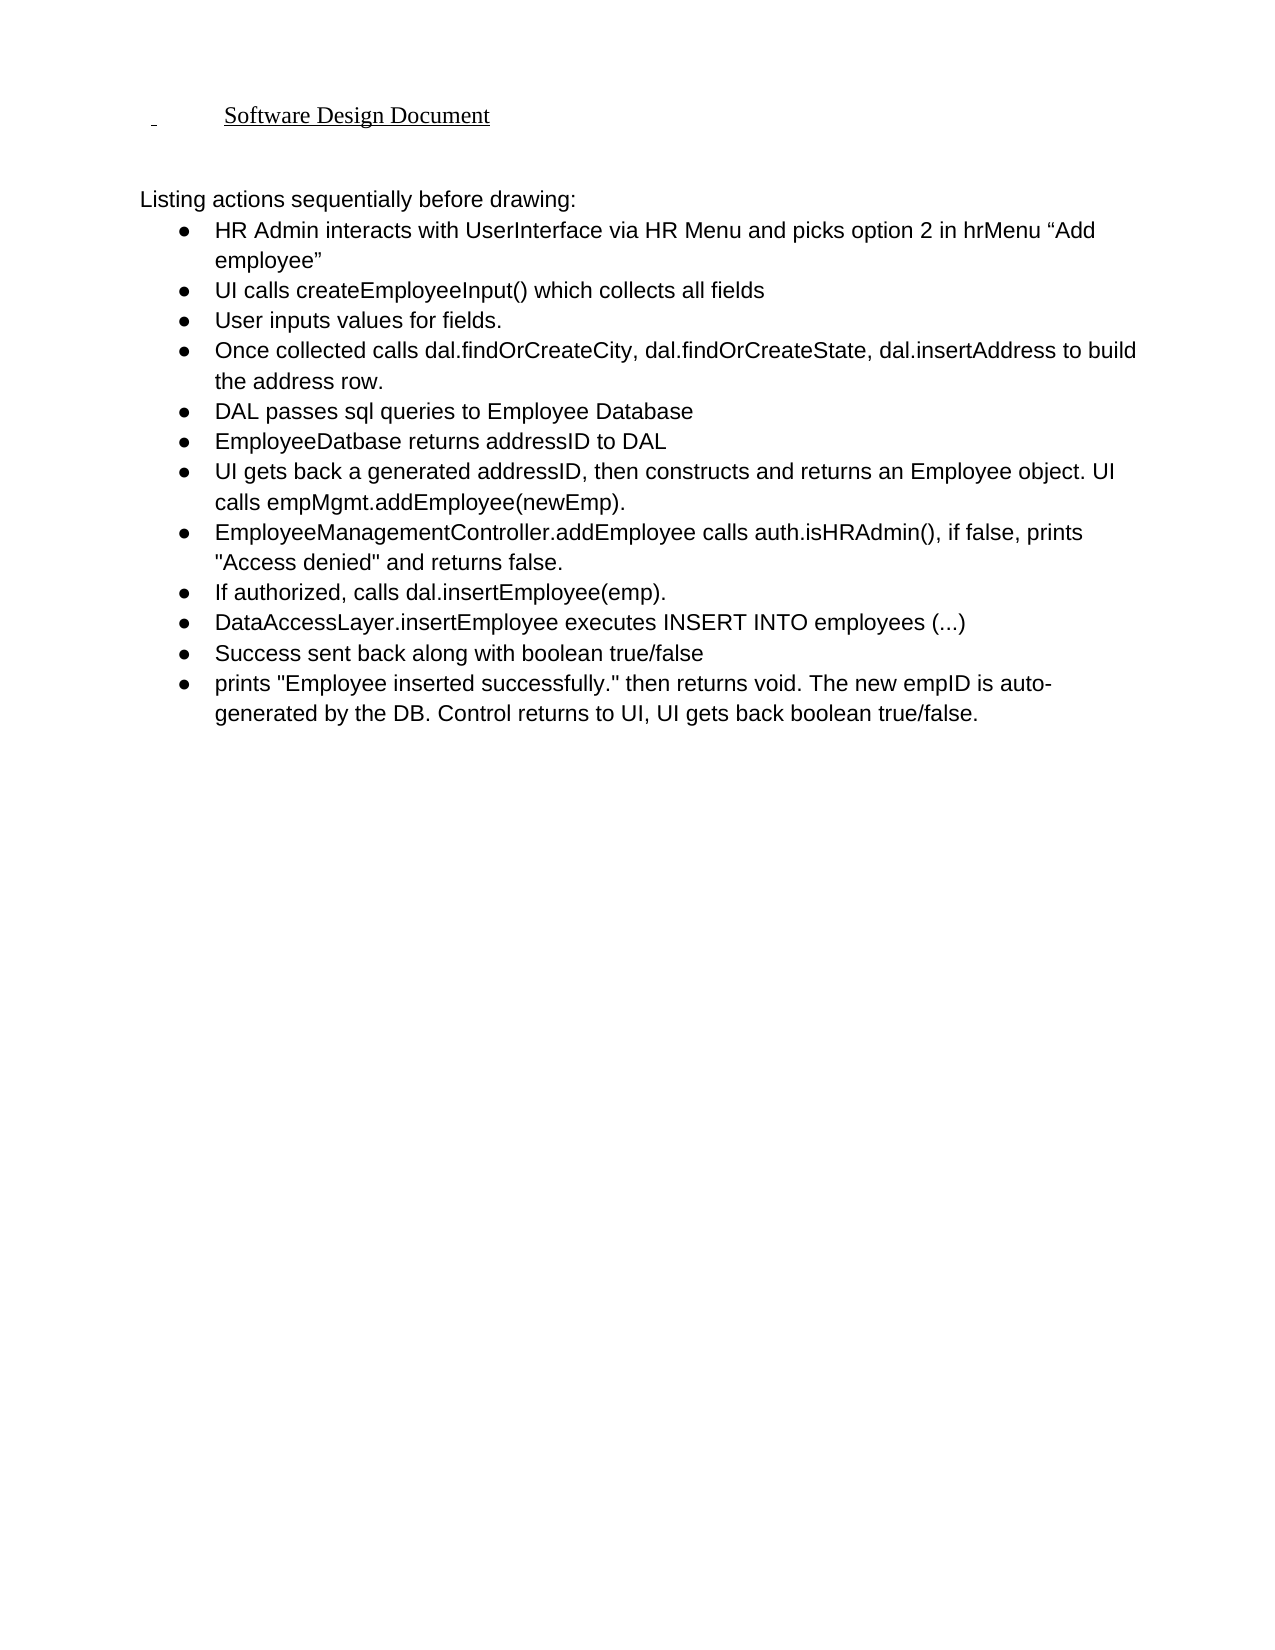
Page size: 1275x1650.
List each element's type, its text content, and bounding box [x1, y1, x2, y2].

list HR Admin interacts with UserInterface via HR Menu and picks option 2 in hrMenu “Add employee” [177, 217, 1137, 273]
list UI calls createEmployeeInput() which collects all fields [177, 277, 1137, 303]
list DAL passes sql queries to Employee Database [177, 398, 1137, 424]
text Listing actions sequentially before drawing: [139, 186, 1137, 213]
list EmployeeManagementController.addEmployee calls auth.isHRAdmin(), if false, prints "Access denied" and returns false. [177, 519, 1137, 575]
list If authorized, calls dal.insertEmployee(emp). [177, 579, 1137, 606]
list Success sent back along with boolean true/false [177, 639, 1137, 666]
list Once collected calls dal.findOrCreateCity, dal.findOrCreateState, dal.insertAddress to build the address row. [177, 337, 1137, 394]
list UI gets back a generated addressID, then constructs and returns an Employee object. UI calls empMgmt.addEmployee(newEmp). [177, 458, 1137, 515]
list EmployeeDatbase returns addressID to DAL [177, 428, 1137, 454]
list DataAccessLayer.insertEmployee executes INSERT INTO employees (...) [177, 609, 1137, 636]
list User inputs values for fields. [177, 307, 1137, 334]
list prints "Employee inserted successfully." then returns void. The new empID is auto-generated by the DB. Control returns to UI, UI gets back boolean true/false. [177, 670, 1137, 726]
